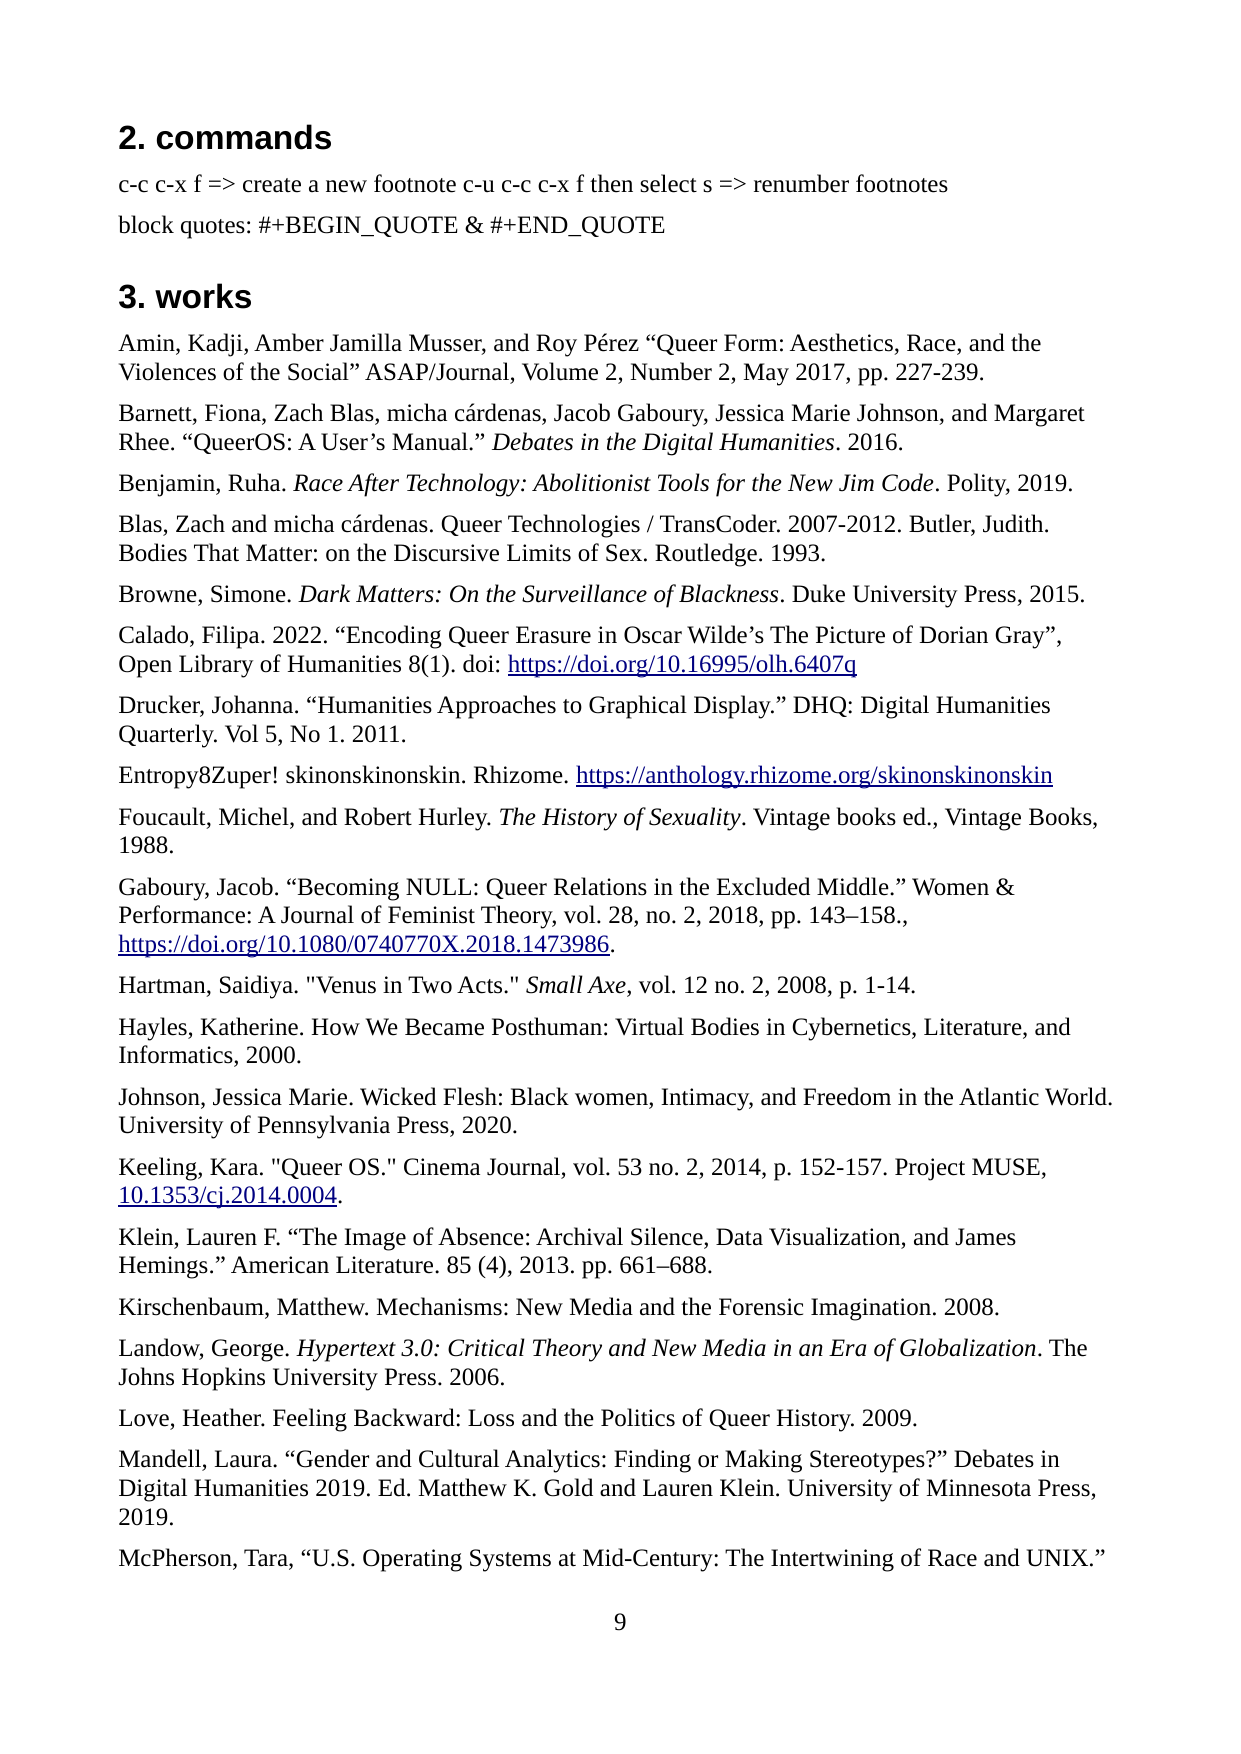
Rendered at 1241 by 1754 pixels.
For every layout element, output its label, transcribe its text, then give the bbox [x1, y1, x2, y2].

text McPherson, Tara, “U.S. Operating Systems at Mid-Century: The Intertwining of Race and UNIX.” [118, 1543, 1122, 1572]
text Blas, Zach and micha cárdenas. Queer Technologies / TransCoder. 2007-2012. Butler, Judith. Bodies That Matter: on the Discursive Limits of Sex. Routledge. 1993. [118, 509, 1122, 567]
text Benjamin, Ruha. Race After Technology: Abolitionist Tools for the New Jim Code. Polity, 2019. [118, 468, 1122, 497]
text Barnett, Fiona, Zach Blas, micha cárdenas, Jacob Gaboury, Jessica Marie Johnson, and Margaret Rhee. “QueerOS: A User’s Manual.” Debates in the Digital Humanities. 2016. [118, 398, 1122, 455]
subtitle works [118, 277, 1122, 315]
subtitle commands [118, 118, 1122, 157]
text Drucker, Johanna. “Humanities Approaches to Graphical Display.” DHQ: Digital Humanities Quarterly. Vol 5, No 1. 2011. [118, 690, 1122, 748]
text Amin, Kadji, Amber Jamilla Musser, and Roy Pérez “Queer Form: Aesthetics, Race, and the Violences of the Social” ASAP/Journal, Volume 2, Number 2, May 2017, pp. 227-239. [118, 328, 1122, 385]
text Entropy8Zuper! skinonskinonskin. Rhizome. https://anthology.rhizome.org/skinonskinonskin [118, 760, 1122, 789]
text Kirschenbaum, Matthew. Mechanisms: New Media and the Forensic Imagination. 2008. [118, 1292, 1122, 1320]
text Klein, Lauren F. “The Image of Absence: Archival Silence, Data Visualization, and James Hemings.” American Literature. 85 (4), 2013. pp. 661–688. [118, 1222, 1122, 1279]
text Mandell, Laura. “Gender and Cultural Analytics: Finding or Making Stereotypes?” Debates in Digital Humanities 2019. Ed. Matthew K. Gold and Lauren Klein. University of Minnesota Press, 2019. [118, 1444, 1122, 1530]
text Hartman, Saidiya. "Venus in Two Acts." Small Axe, vol. 12 no. 2, 2008, p. 1-14. [118, 970, 1122, 999]
text Gaboury, Jacob. “Becoming NULL: Queer Relations in the Excluded Middle.” Women & Performance: A Journal of Feminist Theory, vol. 28, no. 2, 2018, pp. 143–158., https://doi.org/10.1080/0740770X.2018.1473986. [118, 872, 1122, 958]
text Love, Heather. Feeling Backward: Loss and the Politics of Queer History. 2009. [118, 1403, 1122, 1432]
text Calado, Filipa. 2022. “Encoding Queer Erasure in Oscar Wilde’s The Picture of Dorian Gray”, Open Library of Humanities 8(1). doi: https://doi.org/10.16995/olh.6407q [118, 620, 1122, 678]
text c-c c-x f => create a new footnote c-u c-c c-x f then select s => renumber footnotes [118, 169, 1122, 198]
text block quotes: #+BEGIN_QUOTE & #+END_QUOTE [118, 211, 1122, 239]
text Foucault, Michel, and Robert Hurley. The History of Sexuality. Vintage books ed., Vintage Books, 1988. [118, 802, 1122, 859]
text Landow, George. Hypertext 3.0: Critical Theory and New Media in an Era of Globalization. The Johns Hopkins University Press. 2006. [118, 1333, 1122, 1390]
text Browne, Simone. Dark Matters: On the Surveillance of Blackness. Duke University Press, 2015. [118, 579, 1122, 608]
text Hayles, Katherine. How We Became Posthuman: Virtual Bodies in Cybernetics, Literature, and Informatics, 2000. [118, 1012, 1122, 1069]
text Keeling, Kara. "Queer OS." Cinema Journal, vol. 53 no. 2, 2014, p. 152-157. Project MUSE, 10.1353/cj.2014.0004. [118, 1152, 1122, 1209]
text Johnson, Jessica Marie. Wicked Flesh: Black women, Intimacy, and Freedom in the Atlantic World. University of Pennsylvania Press, 2020. [118, 1082, 1122, 1139]
